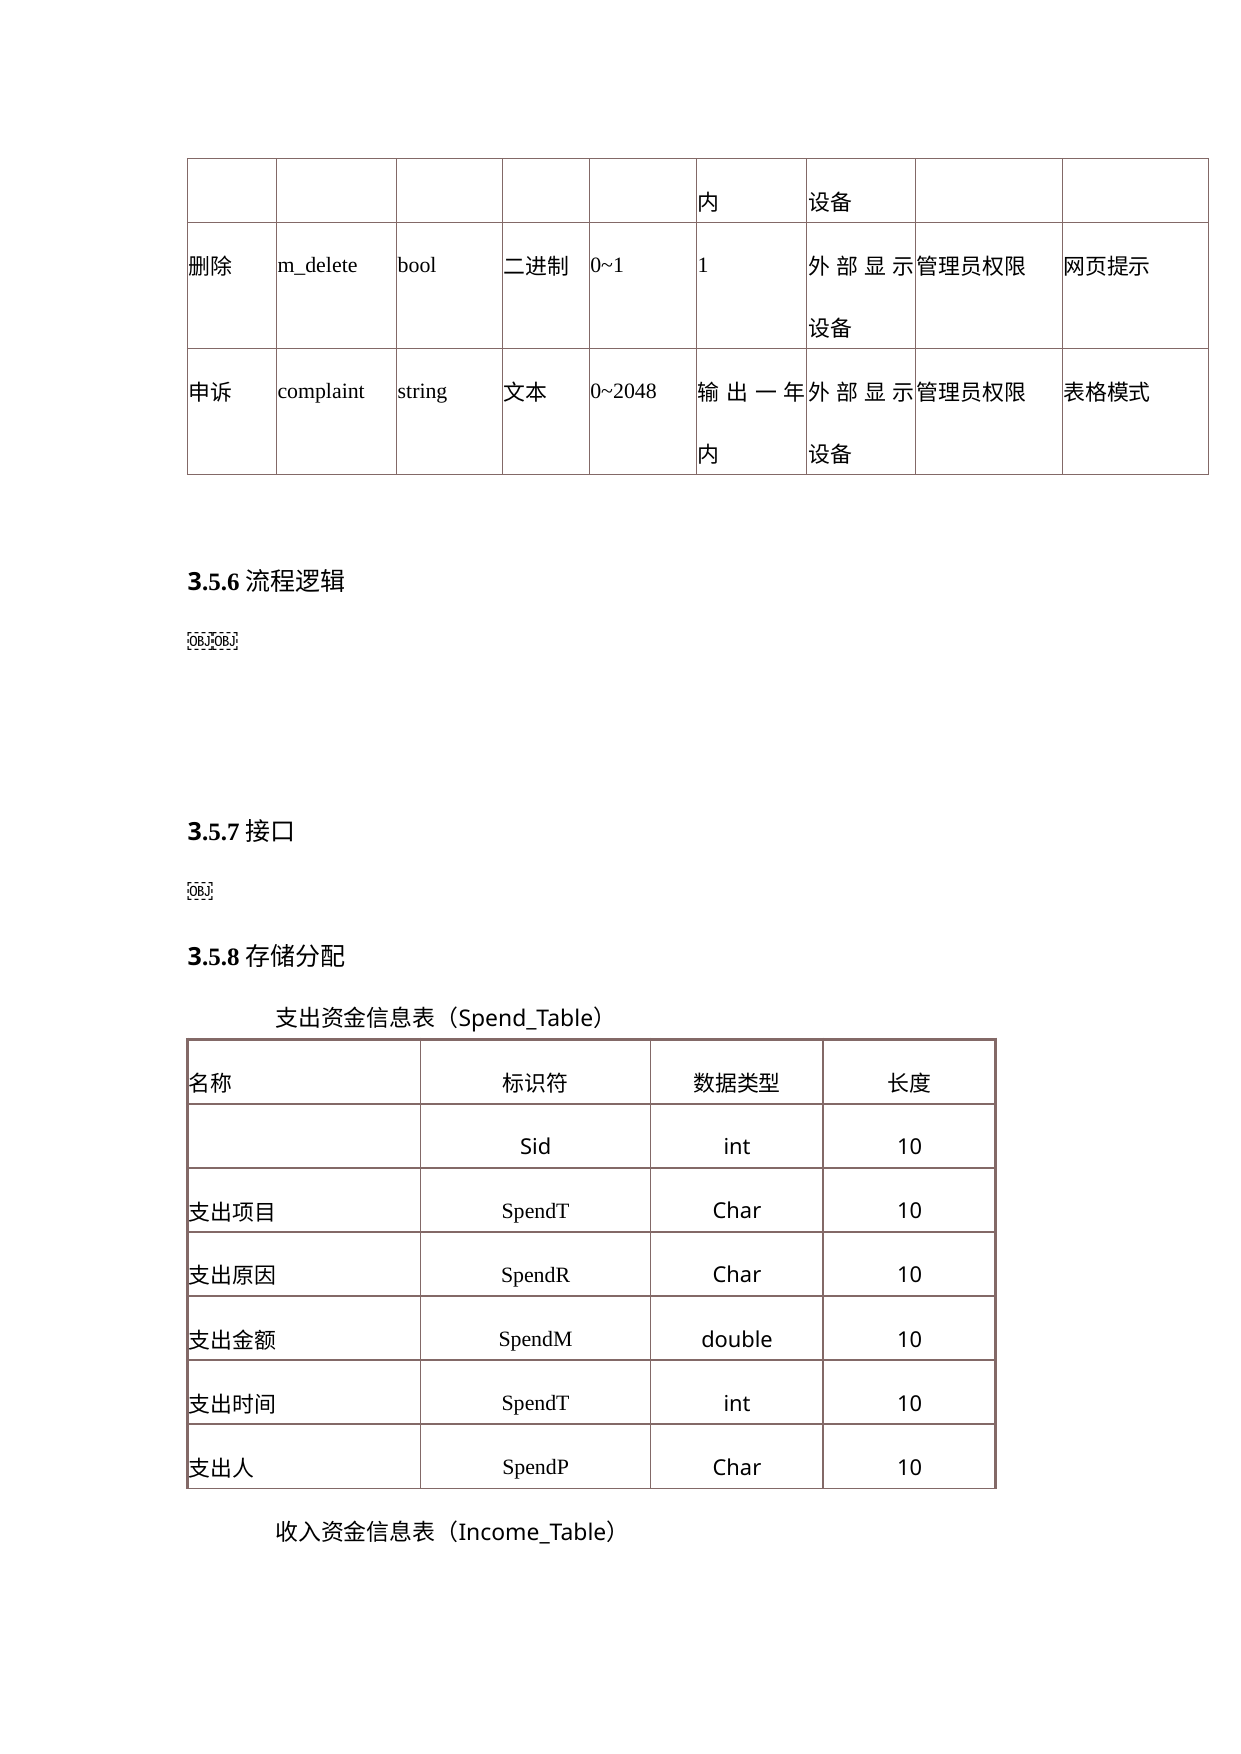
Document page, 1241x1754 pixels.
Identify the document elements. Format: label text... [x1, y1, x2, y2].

table_header 数据类型 [651, 1041, 822, 1103]
table_cell SpendP [421, 1425, 650, 1487]
table_cell 10 [824, 1297, 994, 1359]
table_cell int [651, 1105, 822, 1167]
text 收入资金信息表（Income_Table） [231, 1489, 1053, 1551]
table_cell [503, 159, 589, 222]
table_cell [590, 159, 696, 222]
table_cell complaint [277, 349, 396, 474]
table_cell 支出人 [189, 1425, 420, 1487]
table_cell 删除 [188, 223, 276, 348]
table_cell string [397, 349, 502, 474]
table_cell 10 [824, 1233, 994, 1295]
table_cell Char [651, 1169, 822, 1231]
text 3.5.6 流程逻辑 [187, 537, 1053, 600]
table_cell 外部显示设备 [807, 223, 915, 348]
text ￼￼ [187, 600, 1053, 662]
table_cell 支出原因 [189, 1233, 420, 1295]
table_header 名称 [189, 1041, 420, 1103]
table_cell 外部显示设备 [807, 349, 915, 474]
table_cell SpendT [421, 1361, 650, 1423]
table_cell 支出金额 [189, 1297, 420, 1359]
text 3.5.8 存储分配 [187, 912, 1053, 975]
table_cell m_delete [277, 223, 396, 348]
table_cell int [651, 1361, 822, 1423]
table_cell 输出一年内 [697, 349, 806, 474]
table_cell 表格模式 [1063, 349, 1208, 474]
table_cell Char [651, 1233, 822, 1295]
table_cell 设备 [807, 159, 915, 222]
table_cell 0~2048 [590, 349, 696, 474]
table_cell SpendT [421, 1169, 650, 1231]
table_cell 网页提示 [1063, 223, 1208, 348]
table_cell bool [397, 223, 502, 348]
table_cell 支出项目 [189, 1169, 420, 1231]
table_cell 10 [824, 1169, 994, 1231]
table_cell [916, 159, 1062, 222]
table_cell [189, 1105, 420, 1167]
table_cell [1063, 159, 1208, 222]
table_cell 管理员权限 [916, 223, 1062, 348]
table_header 长度 [824, 1041, 994, 1103]
table_cell 二进制 [503, 223, 589, 348]
table_cell 10 [824, 1361, 994, 1423]
table_cell 支出时间 [189, 1361, 420, 1423]
table_header 标识符 [421, 1041, 650, 1103]
table_cell [397, 159, 502, 222]
table_cell Sid [421, 1105, 650, 1167]
table_cell 管理员权限 [916, 349, 1062, 474]
text 3.5.7 接口 [187, 787, 1053, 850]
text 支出资金信息表（Spend_Table） [231, 975, 1053, 1037]
table_cell SpendM [421, 1297, 650, 1359]
table_cell 文本 [503, 349, 589, 474]
table_cell Char [651, 1425, 822, 1487]
table_cell 10 [824, 1105, 994, 1167]
table_cell SpendR [421, 1233, 650, 1295]
table_cell 10 [824, 1425, 994, 1487]
table_cell double [651, 1297, 822, 1359]
text ￼ [187, 850, 1053, 912]
table_cell 1 [697, 223, 806, 348]
table_cell 内 [697, 159, 806, 222]
table_cell [188, 159, 276, 222]
table_cell 0~1 [590, 223, 696, 348]
table_cell [277, 159, 396, 222]
table_cell 申诉 [188, 349, 276, 474]
